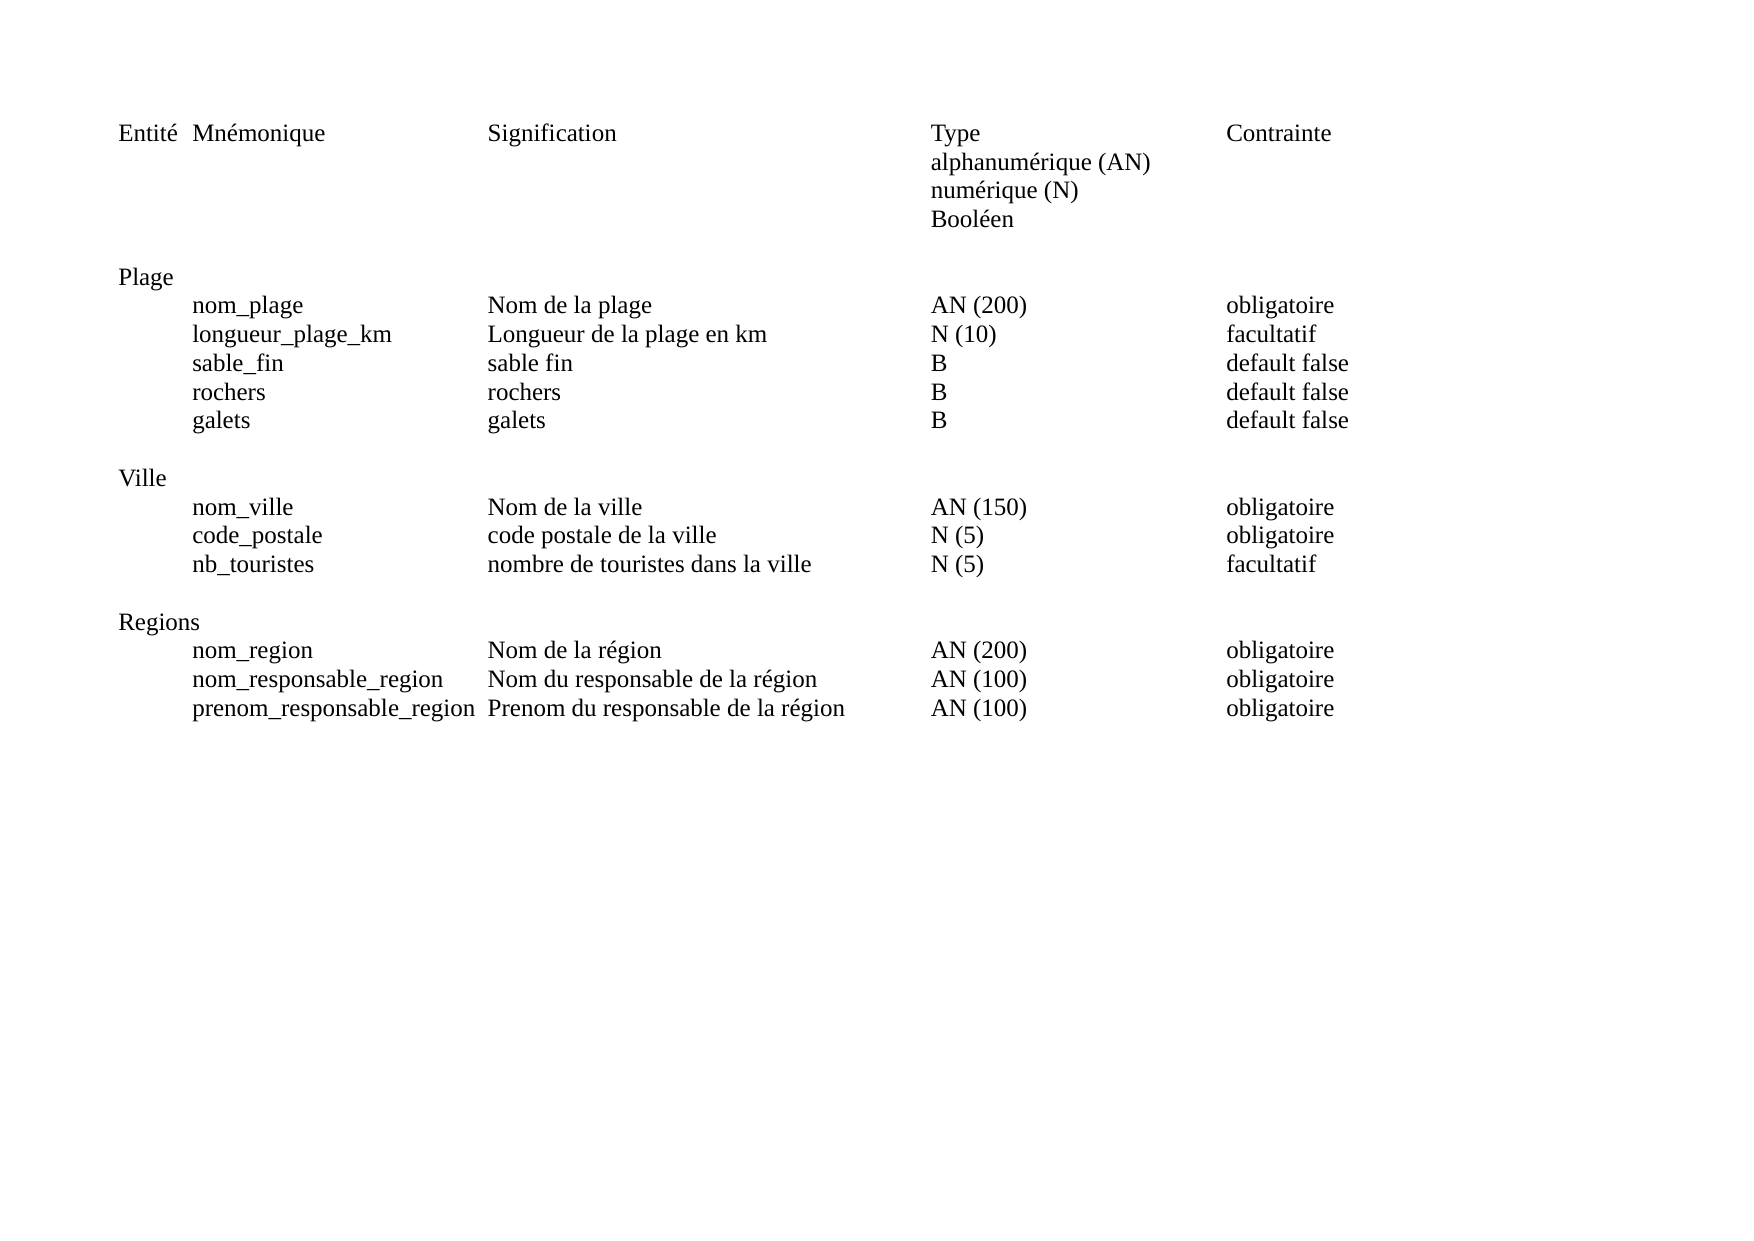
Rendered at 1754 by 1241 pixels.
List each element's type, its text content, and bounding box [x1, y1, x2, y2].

text Booléen [118, 204, 1636, 233]
text code_postale code postale de la ville N (5) obligatoire [118, 521, 1636, 549]
text prenom_responsable_region Prenom du responsable de la région AN (100) obligatoire [118, 693, 1636, 722]
text Ville [118, 463, 1636, 492]
text nom_responsable_region Nom du responsable de la région AN (100) obligatoire [118, 664, 1636, 693]
text nom_ville Nom de la ville AN (150) obligatoire [118, 492, 1636, 521]
text numérique (N) [118, 176, 1636, 204]
text nb_touristes nombre de touristes dans la ville N (5) facultatif [118, 549, 1636, 578]
text alphanumérique (AN) [118, 147, 1636, 176]
text longueur_plage_km Longueur de la plage en km N (10) facultatif [118, 319, 1636, 348]
text Plage [118, 262, 1636, 291]
text Entité Mnémonique Signification Type Contrainte [118, 118, 1636, 147]
text nom_plage Nom de la plage AN (200) obligatoire [118, 291, 1636, 319]
text rochers rochers B default false [118, 377, 1636, 406]
text nom_region Nom de la région AN (200) obligatoire [118, 636, 1636, 664]
text sable_fin sable fin B default false [118, 348, 1636, 377]
text galets galets B default false [118, 406, 1636, 434]
text Regions [118, 607, 1636, 636]
